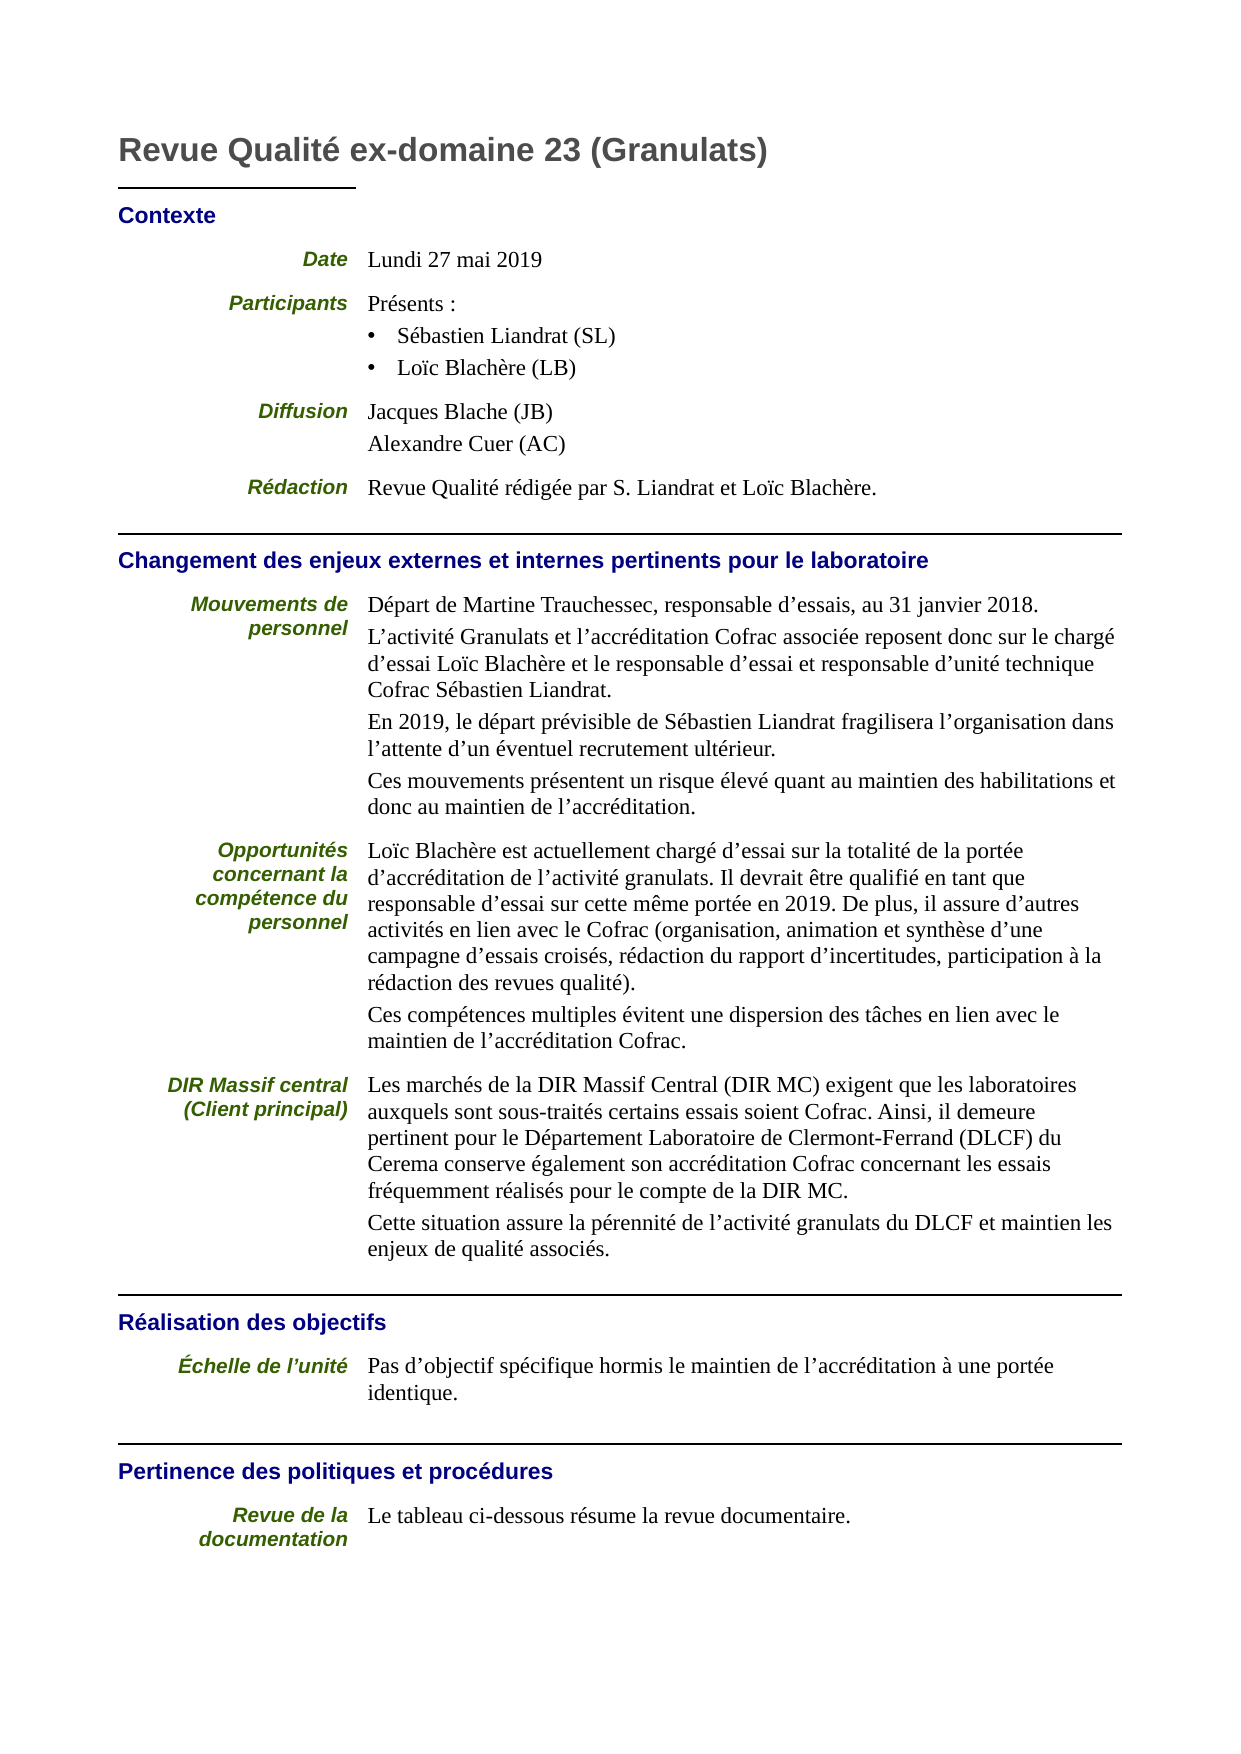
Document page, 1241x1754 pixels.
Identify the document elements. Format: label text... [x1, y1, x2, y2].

table_header Lundi 27 mai 2019 [356, 234, 1122, 278]
table_header Pertinence des politiques et procédures [118, 1445, 1122, 1490]
table_header [356, 187, 1122, 234]
table_header Les marchés de la DIR Massif Central (DIR MC) exigent que les laboratoires auxquels sont sous-traités certains essais soient Cofrac. Ainsi, il demeure pertinent pour le Département Laboratoire de Clermont-Ferrand (DLCF) du Cerema conserve également son accréditation Cofrac concernant les essais fréquemment réalisés pour le compte de la DIR MC. Cette situation assure la pérennité de l’activité granulats du DLCF et maintien les enjeux de qualité associés. [356, 1060, 1122, 1267]
table_header Le tableau ci-dessous résume la revue documentaire. [356, 1490, 1122, 1557]
table_header Date [118, 234, 356, 278]
table_header Présents : Sébastien Liandrat (SL) Loïc Blachère (LB) [356, 278, 1122, 386]
subtitle Revue Qualité ex-domaine 23 (Granulats) [118, 131, 1122, 169]
table_header Jacques Blache (JB) Alexandre Cuer (AC) [356, 386, 1122, 462]
table_header Revue de la documentation [118, 1490, 356, 1557]
table_header Loïc Blachère est actuellement chargé d’essai sur la totalité de la portée d’accréditation de l’activité granulats. Il devrait être qualifié en tant que responsable d’essai sur cette même portée en 2019. De plus, il assure d’autres activités en lien avec le Cofrac (organisation, animation et synthèse d’une campagne d’essais croisés, rédaction du rapport d’incertitudes, participation à la rédaction des revues qualité). Ces compétences multiples évitent une dispersion des tâches en lien avec le maintien de l’accréditation Cofrac. [356, 826, 1122, 1060]
table_header Diffusion [118, 386, 356, 462]
table_header Départ de Martine Trauchessec, responsable d’essais, au 31 janvier 2018. L’activité Granulats et l’accréditation Cofrac associée reposent donc sur le chargé d’essai Loïc Blachère et le responsable d’essai et responsable d’unité technique Cofrac Sébastien Liandrat. En 2019, le départ prévisible de Sébastien Liandrat fragilisera l’organisation dans l’attente d’un éventuel recrutement ultérieur. Ces mouvements présentent un risque élevé quant au maintien des habilitations et donc au maintien de l’accréditation. [356, 580, 1122, 826]
table_header Échelle de l’unité [118, 1341, 356, 1411]
table_header Pas d’objectif spécifique hormis le maintien de l’accréditation à une portée identique. [356, 1341, 1122, 1411]
table_header Contexte [118, 189, 356, 234]
table_header Réalisation des objectifs [118, 1296, 1122, 1341]
table_header Mouvements de personnel [118, 580, 356, 826]
table_header Participants [118, 278, 356, 386]
table_header Changement des enjeux externes et internes pertinents pour le laboratoire [118, 535, 1122, 579]
table_header Rédaction [118, 463, 356, 506]
table_header DIR Massif central (Client principal) [118, 1060, 356, 1267]
table_header Revue Qualité rédigée par S. Liandrat et Loïc Blachère. [356, 463, 1122, 506]
table_header Opportunités concernant la compétence du personnel [118, 826, 356, 1060]
